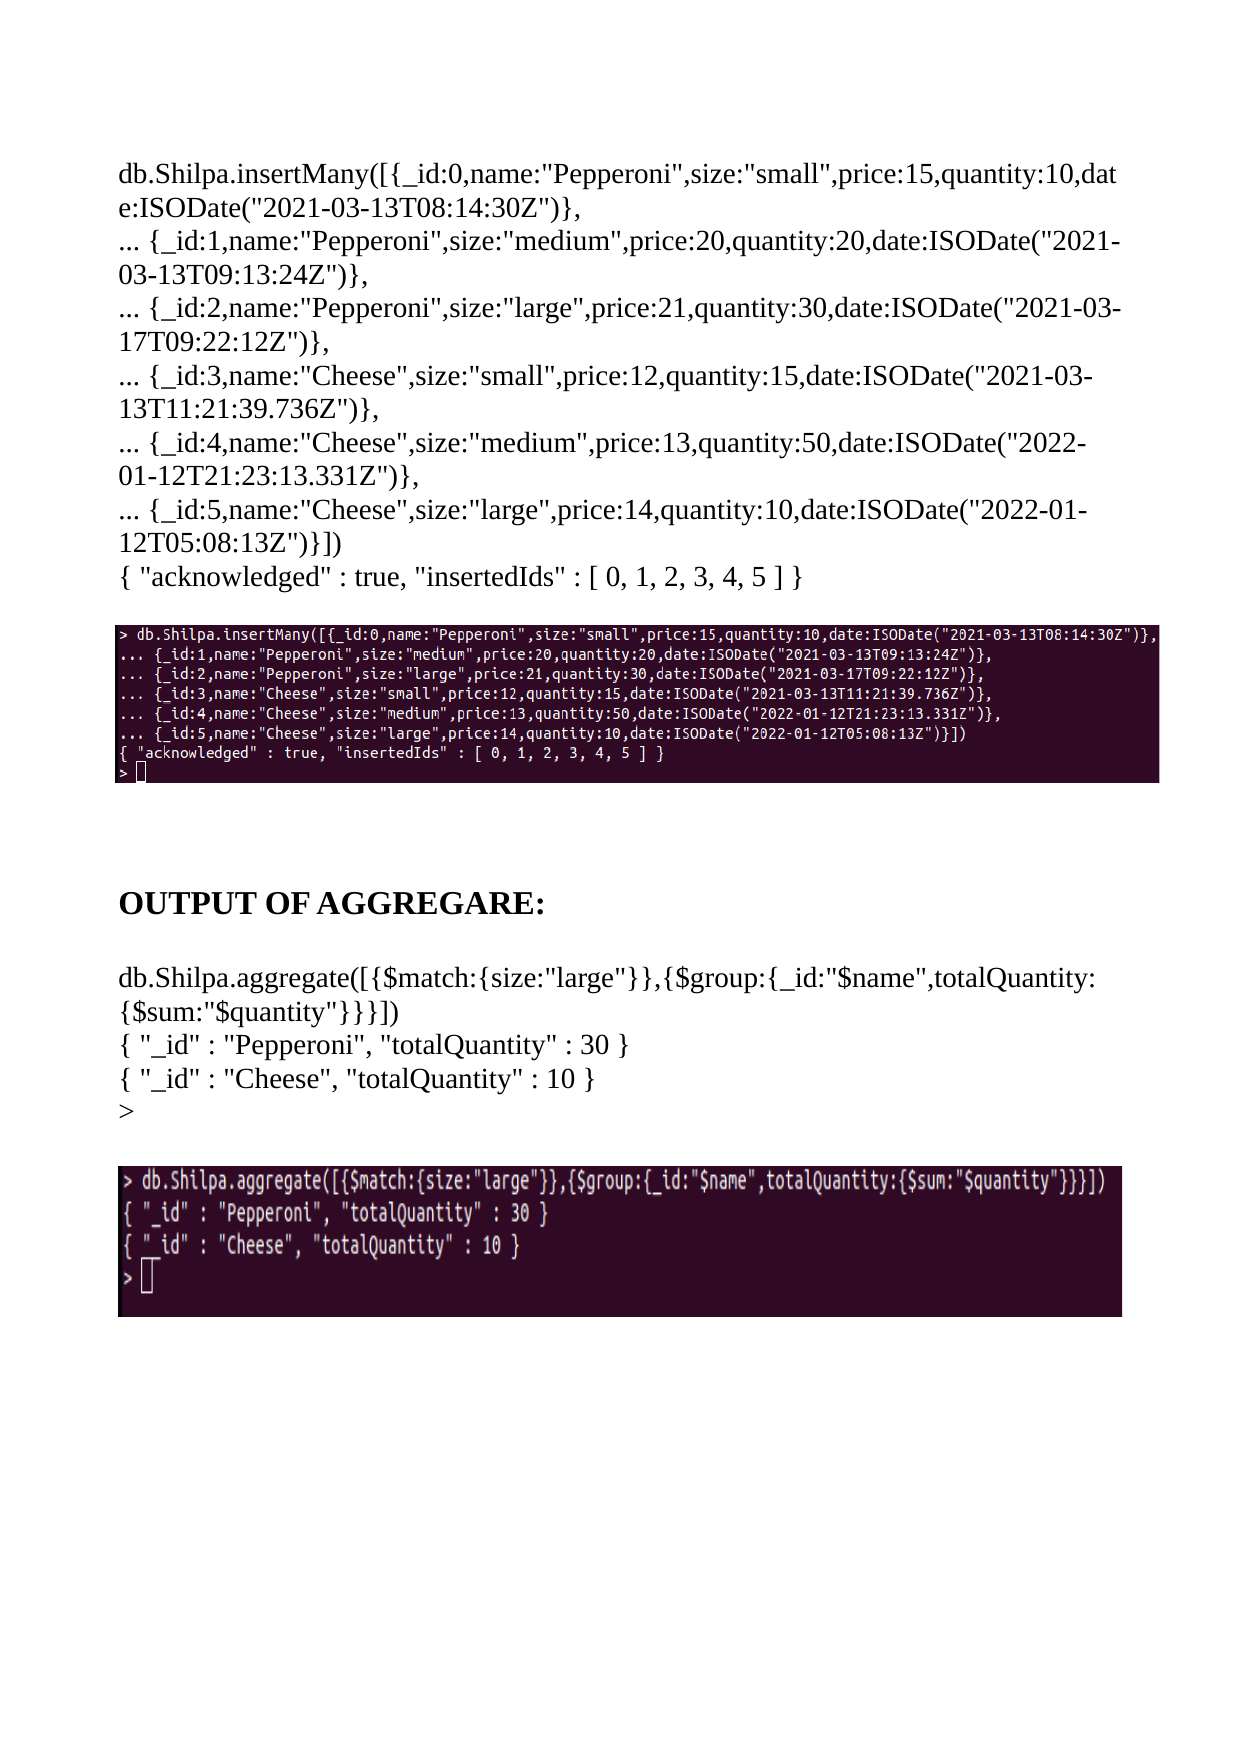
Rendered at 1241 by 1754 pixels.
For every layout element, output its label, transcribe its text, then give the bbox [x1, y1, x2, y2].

text { "_id" : "Cheese", "totalQuantity" : 10 } [118, 1061, 1122, 1094]
text ... {_id:2,name:"Pepperoni",size:"large",price:21,quantity:30,date:ISODate("2021-03-17T09:22:12Z")}, [118, 291, 1122, 358]
text { "_id" : "Pepperoni", "totalQuantity" : 30 } [118, 1027, 1122, 1061]
text ... {_id:1,name:"Pepperoni",size:"medium",price:20,quantity:20,date:ISODate("2021-03-13T09:13:24Z")}, [118, 223, 1122, 291]
text db.Shilpa.insertMany([{_id:0,name:"Pepperoni",size:"small",price:15,quantity:10,date:ISODate("2021-03-13T08:14:30Z")}, [118, 118, 1122, 223]
text db.Shilpa.aggregate([{$match:{size:"large"}},{$group:{_id:"$name",totalQuantity:{$sum:"$quantity"}}}]) [118, 960, 1122, 1027]
text ... {_id:5,name:"Cheese",size:"large",price:14,quantity:10,date:ISODate("2022-01-12T05:08:13Z")}]) [118, 492, 1122, 559]
text { "acknowledged" : true, "insertedIds" : [ 0, 1, 2, 3, 4, 5 ] } [118, 559, 1122, 592]
text > [118, 1094, 1122, 1128]
picture [115, 625, 1160, 783]
picture [118, 1166, 1123, 1317]
text ... {_id:4,name:"Cheese",size:"medium",price:13,quantity:50,date:ISODate("2022-01-12T21:23:13.331Z")}, [118, 425, 1122, 492]
text ... {_id:3,name:"Cheese",size:"small",price:12,quantity:15,date:ISODate("2021-03-13T11:21:39.736Z")}, [118, 358, 1122, 425]
text OUTPUT OF AGGREGARE: [118, 883, 1122, 922]
